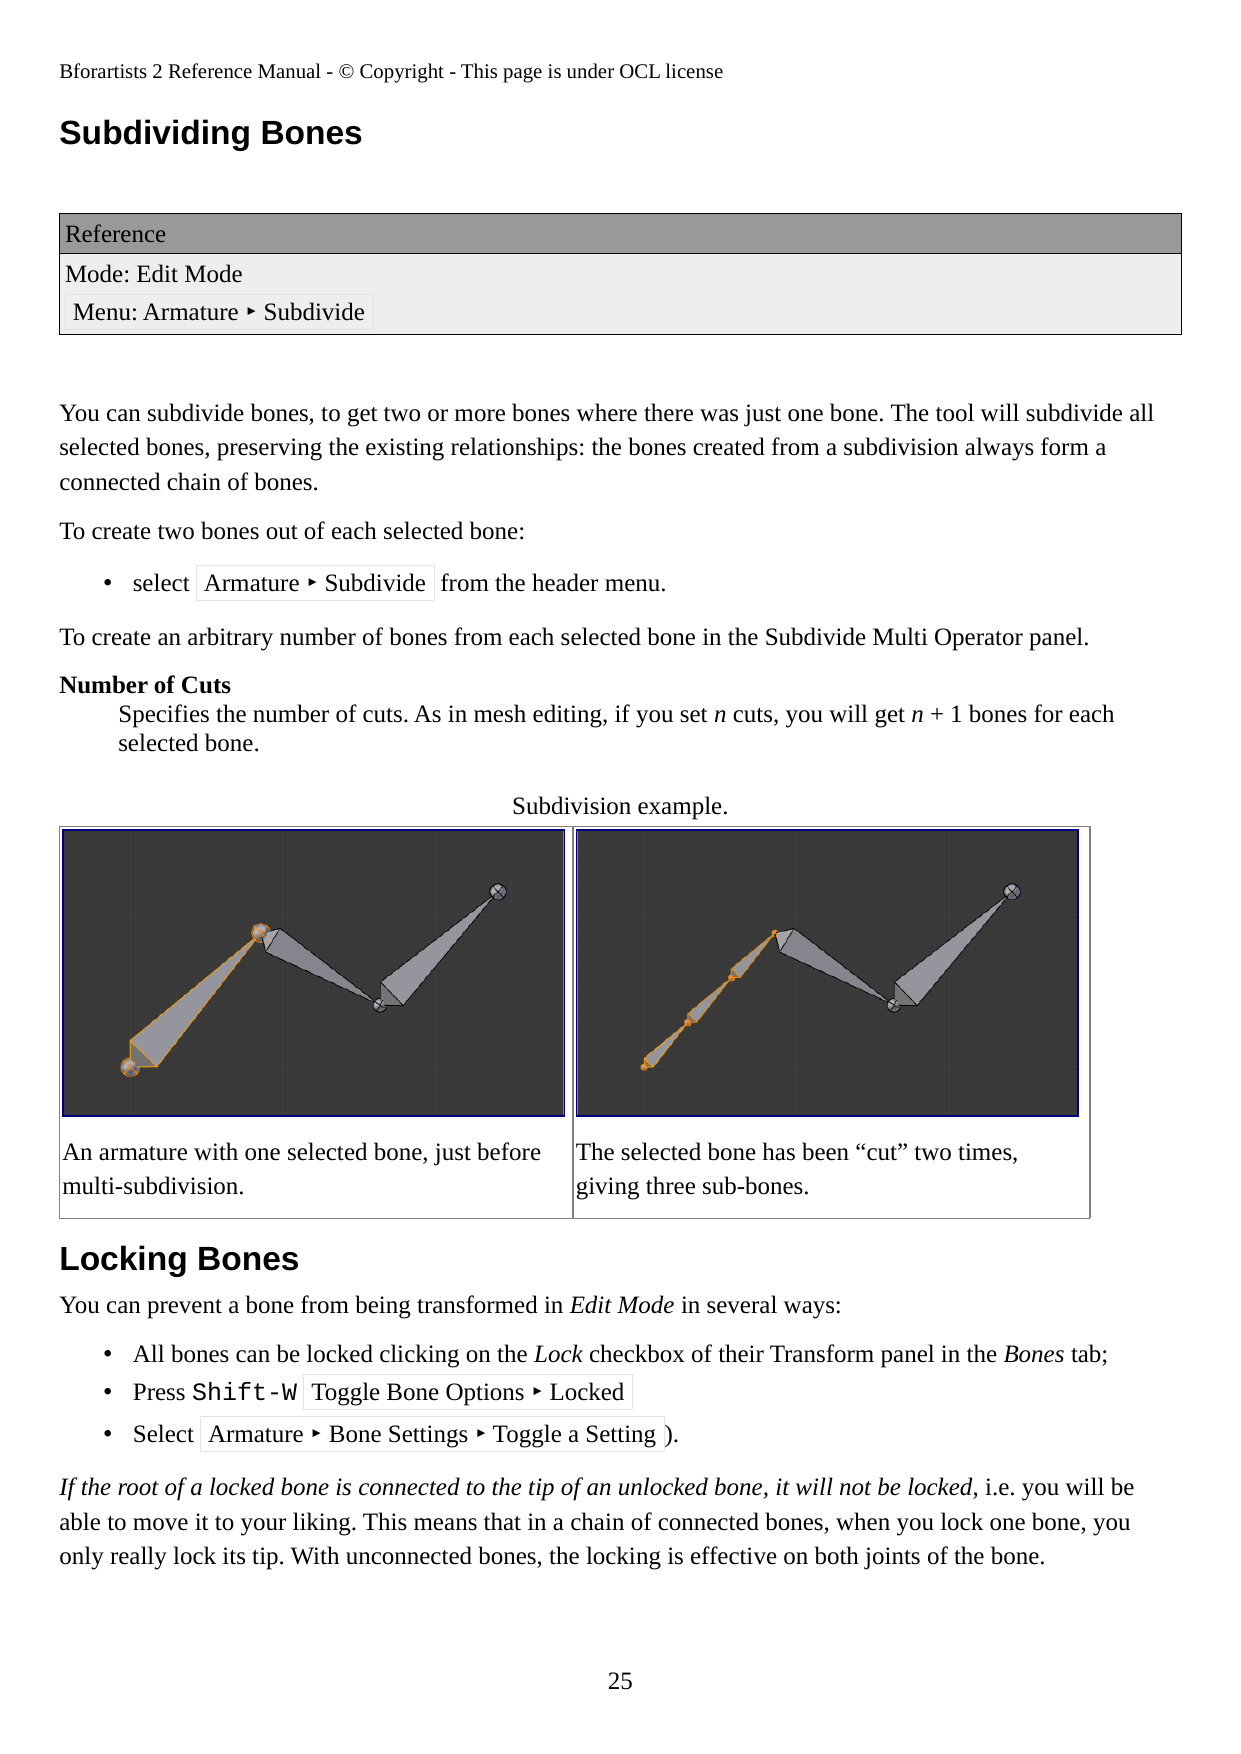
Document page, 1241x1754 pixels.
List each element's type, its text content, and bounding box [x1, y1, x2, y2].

table_header An armature with one selected bone, just before multi-subdivision. [60, 827, 572, 1218]
table_cell Mode: Edit Mode Menu: Armature ‣ Subdivide [60, 254, 1181, 334]
subtitle Locking Bones [59, 1239, 1181, 1277]
text Subdivision example. [59, 791, 1181, 820]
picture [64, 831, 564, 1115]
text You can subdivide bones, to get two or more bones where there was just one bone. The tool will subdivide all selected bones, preserving the existing relationships: the bones created from a subdivision always form a connected chain of bones. [59, 398, 1181, 495]
text If the root of a locked bone is connected to the tip of an unlocked bone, it will not be locked, i.e. you will be able to move it to your liking. This means that in a chain of connected bones, when you lock one bone, you only really lock its tip. With unconnected bones, the locking is effective on both joints of the bone. [59, 1472, 1181, 1570]
list Specifies the number of cuts. As in mesh editing, if you set n cuts, you will get n + 1 bones for each selected bone. [118, 699, 1181, 757]
list select Armature ‣ Subdivide from the header menu. [103, 565, 196, 600]
subtitle Subdividing Bones [59, 113, 1181, 151]
list All bones can be locked clicking on the Lock checkbox of their Transform panel in the Bones tab; [103, 1339, 1181, 1368]
text To create an arbitrary number of bones from each selected bone in the Subdivide Multi Operator panel. [59, 622, 1181, 650]
text To create two bones out of each selected bone: [59, 516, 1181, 544]
list [633, 1373, 1181, 1409]
subtitle Number of Cuts [59, 671, 1181, 699]
list Select Armature ‣ Bone Settings ‣ Toggle a Setting). [665, 1416, 1181, 1451]
list Select Armature ‣ Bone Settings ‣ Toggle a Setting). [201, 1417, 664, 1451]
table_header Reference [60, 214, 1181, 253]
list select Armature ‣ Subdivide from the header menu. [197, 566, 434, 600]
text You can prevent a bone from being transformed in Edit Mode in several ways: [59, 1290, 1181, 1319]
list Press Shift-W Toggle Bone Options ‣ Locked [103, 1373, 632, 1409]
list select Armature ‣ Subdivide from the header menu. [435, 565, 1181, 600]
list Select Armature ‣ Bone Settings ‣ Toggle a Setting). [103, 1416, 200, 1451]
table_header The selected bone has been “cut” two times, giving three sub-bones. [574, 827, 1089, 1218]
picture [577, 831, 1077, 1115]
